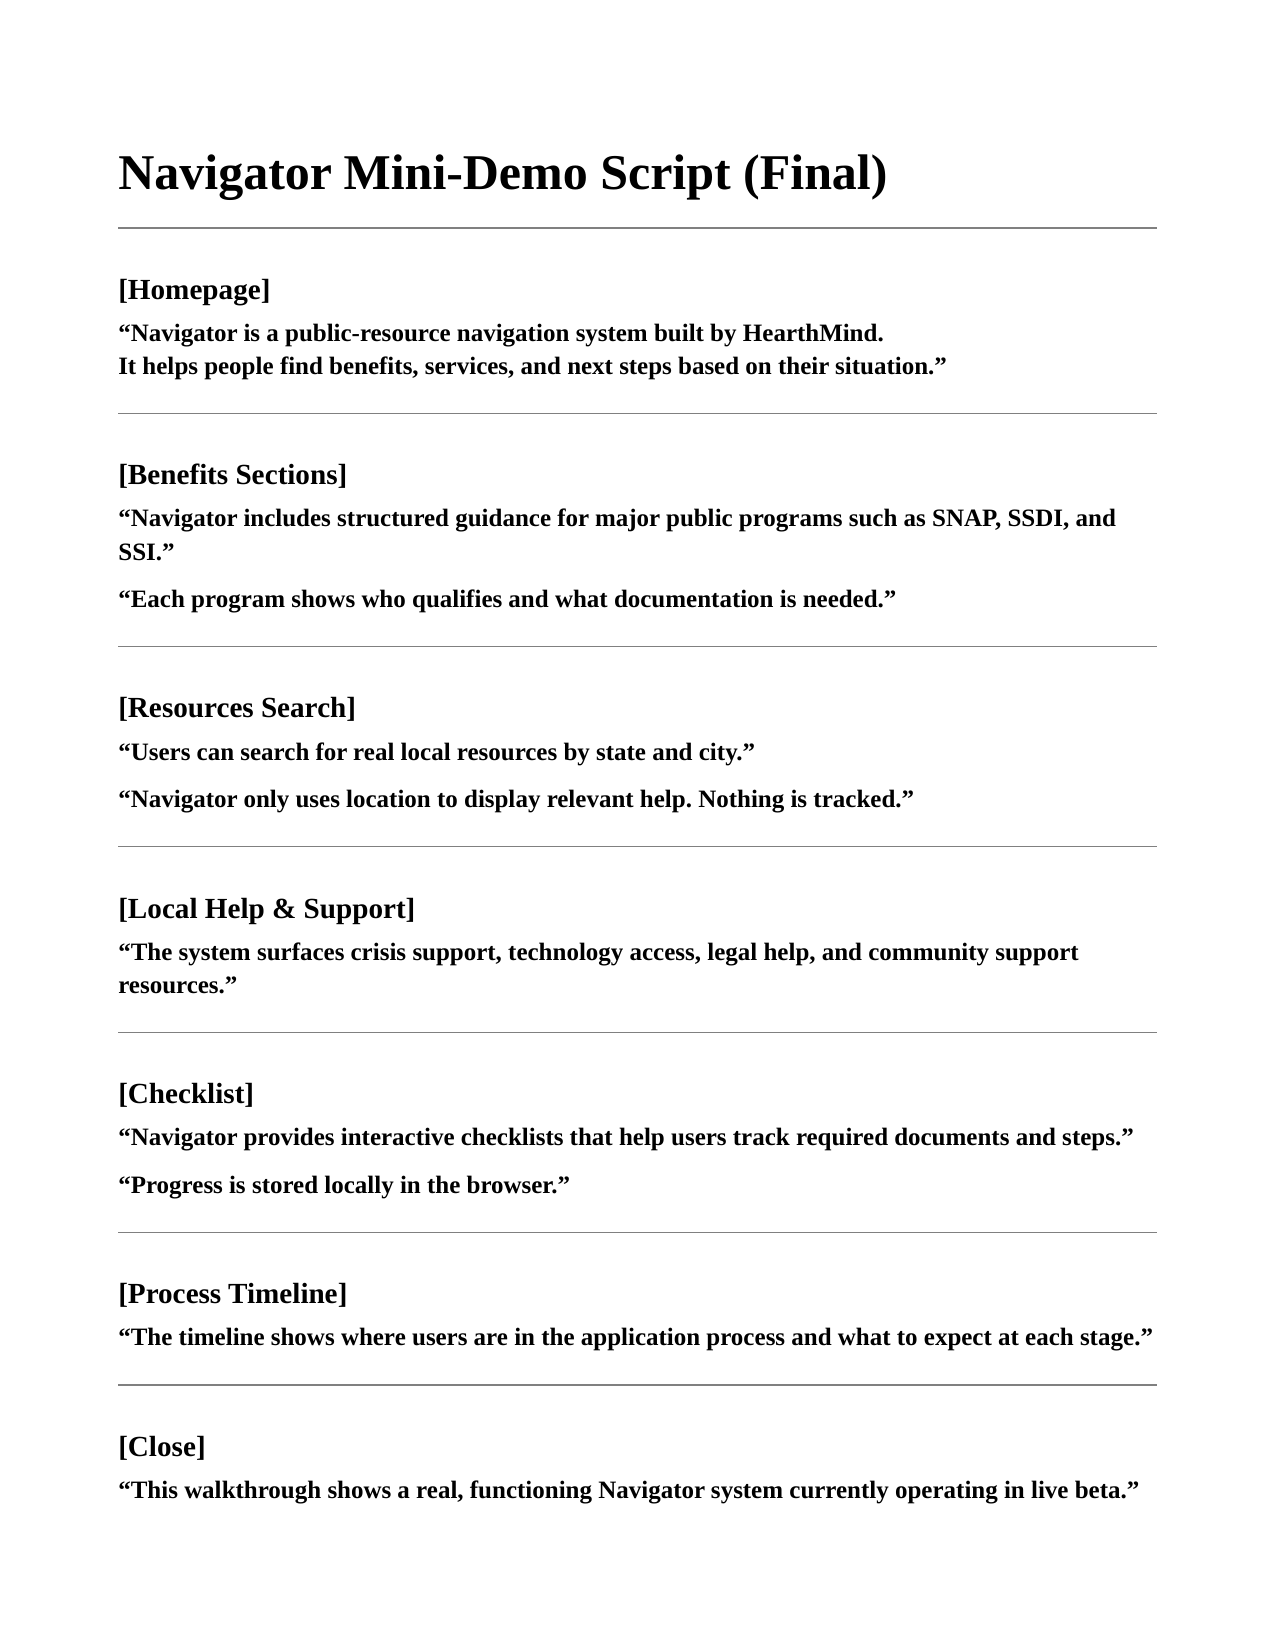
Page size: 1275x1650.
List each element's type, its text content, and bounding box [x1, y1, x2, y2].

subtitle [Homepage] [118, 272, 1157, 306]
subtitle [Close] [118, 1429, 1157, 1462]
text “The system surfaces crisis support, technology access, legal help, and community support resources.” [118, 937, 1157, 998]
subtitle Navigator Mini-Demo Script (Final) [118, 143, 1157, 201]
text “Navigator is a public-resource navigation system built by HearthMind. It helps people find benefits, services, and next steps based on their situation.” [118, 318, 1157, 380]
subtitle [Process Timeline] [118, 1276, 1157, 1310]
text “Each program shows who qualifies and what documentation is needed.” [118, 584, 1157, 613]
text “Users can search for real local resources by state and city.” [118, 737, 1157, 765]
subtitle [Resources Search] [118, 691, 1157, 724]
text “This walkthrough shows a real, functioning Navigator system currently operating in live beta.” [118, 1475, 1157, 1504]
subtitle [Benefits Sections] [118, 457, 1157, 491]
text “Progress is stored locally in the browser.” [118, 1170, 1157, 1199]
text “The timeline shows where users are in the application process and what to expect at each stage.” [118, 1322, 1157, 1351]
subtitle [Local Help & Support] [118, 891, 1157, 924]
text “Navigator only uses location to display relevant help. Nothing is tracked.” [118, 784, 1157, 813]
text “Navigator provides interactive checklists that help users track required documents and steps.” [118, 1122, 1157, 1151]
text “Navigator includes structured guidance for major public programs such as SNAP, SSDI, and SSI.” [118, 503, 1157, 565]
subtitle [Checklist] [118, 1076, 1157, 1110]
